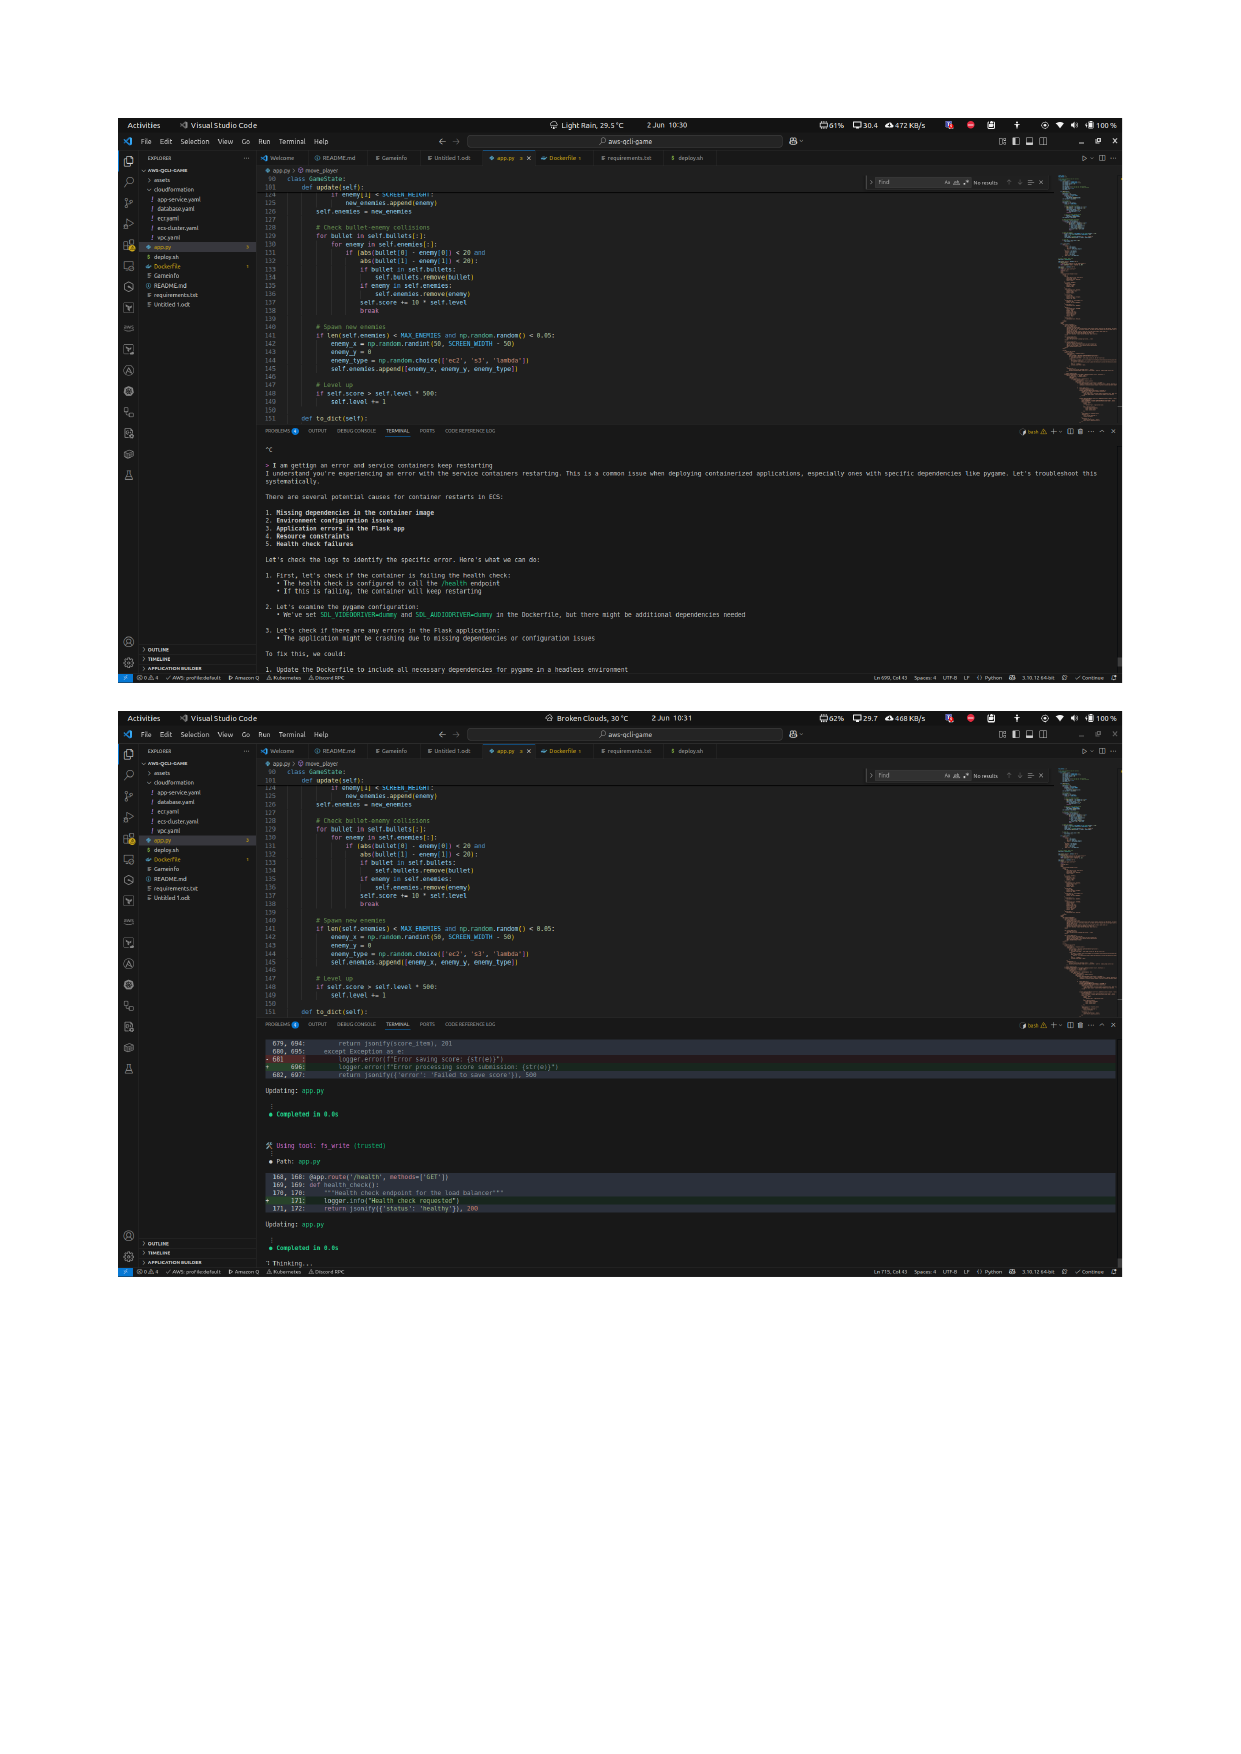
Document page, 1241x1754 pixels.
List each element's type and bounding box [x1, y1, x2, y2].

picture [118, 118, 1123, 683]
picture [118, 711, 1123, 1277]
